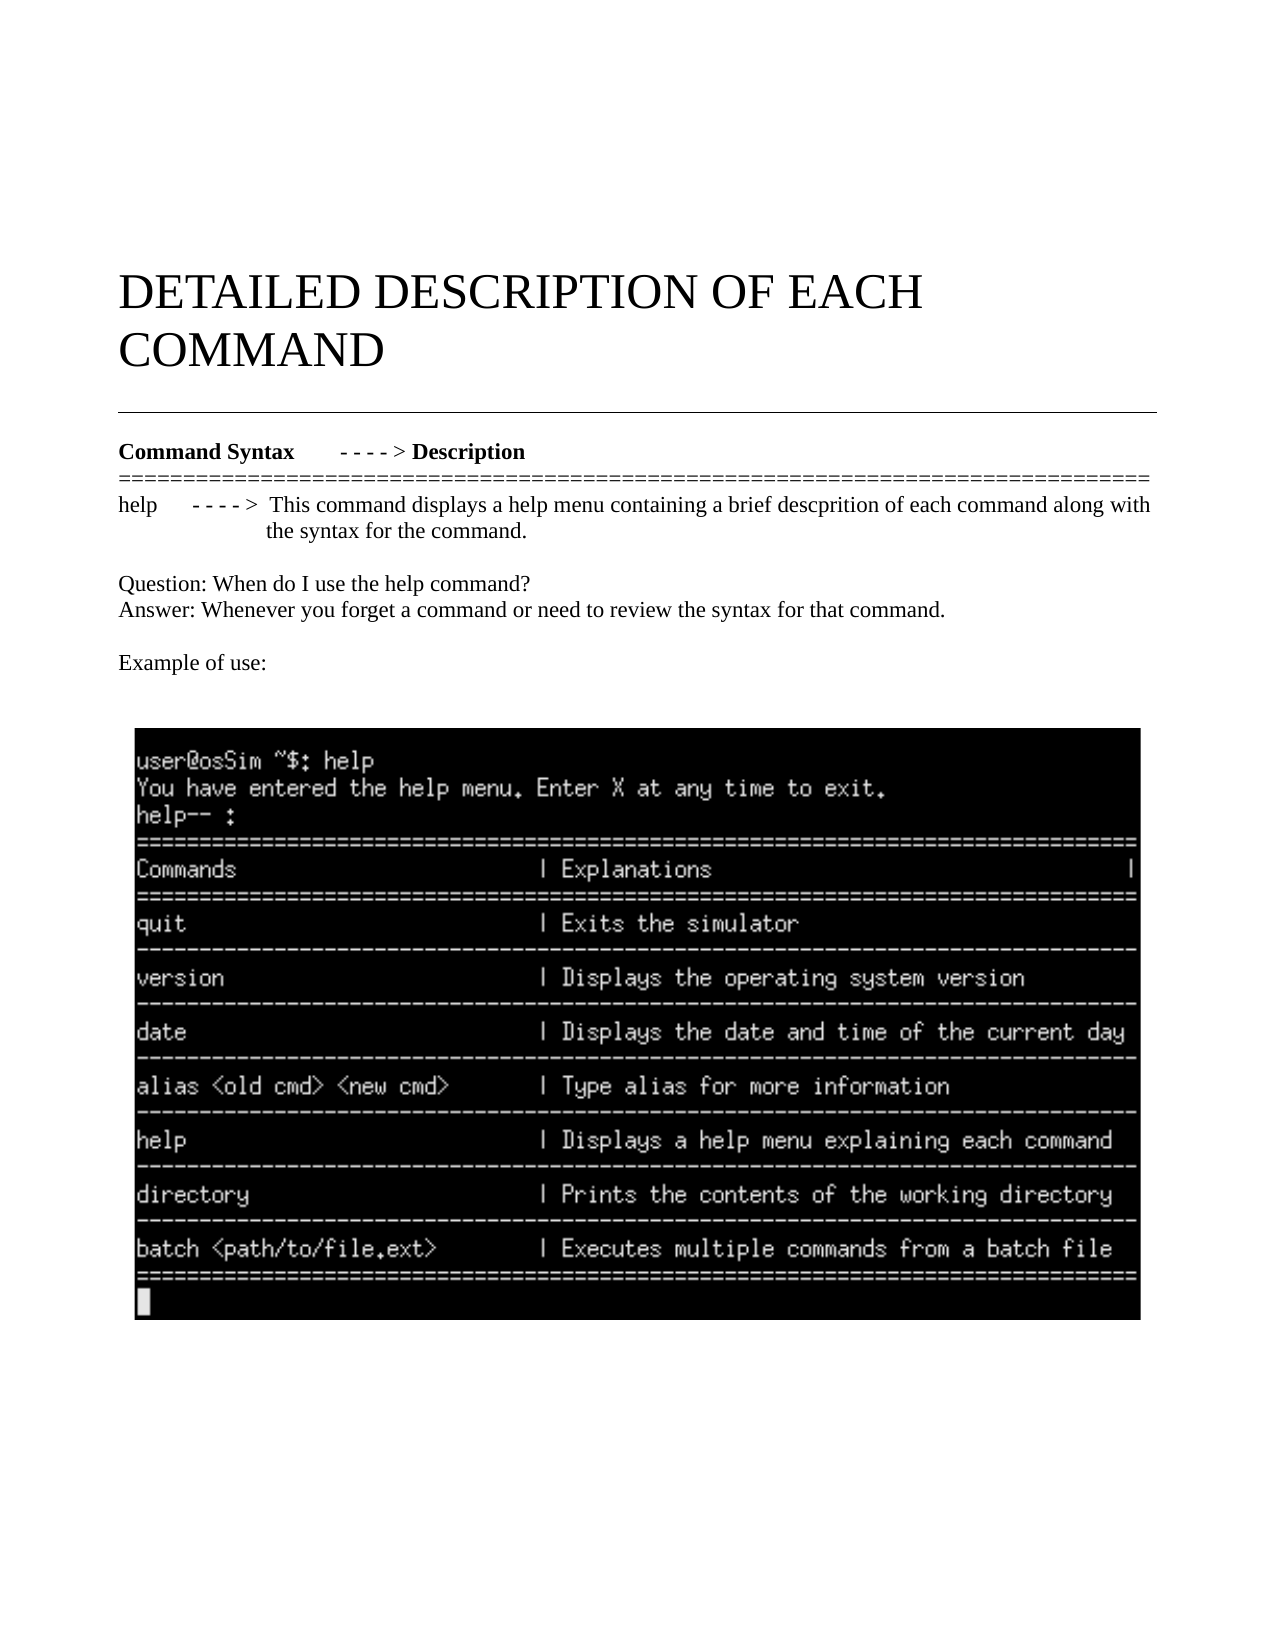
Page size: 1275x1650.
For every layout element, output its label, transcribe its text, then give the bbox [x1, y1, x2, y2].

picture [134, 728, 1141, 1320]
text ================================================================================ [118, 465, 1157, 491]
text Command Syntax - - - - > Description [118, 438, 1157, 465]
text Example of use: [118, 649, 1157, 676]
text Answer: Whenever you forget a command or need to review the syntax for that command. [118, 597, 1157, 623]
text help - - - - > This command displays a help menu containing a brief descprition of each command along with the syntax for the command. [118, 491, 1157, 544]
text Question: When do I use the help command? [118, 570, 1157, 597]
text DETAILED DESCRIPTION OF EACH COMMAND [118, 262, 1157, 377]
